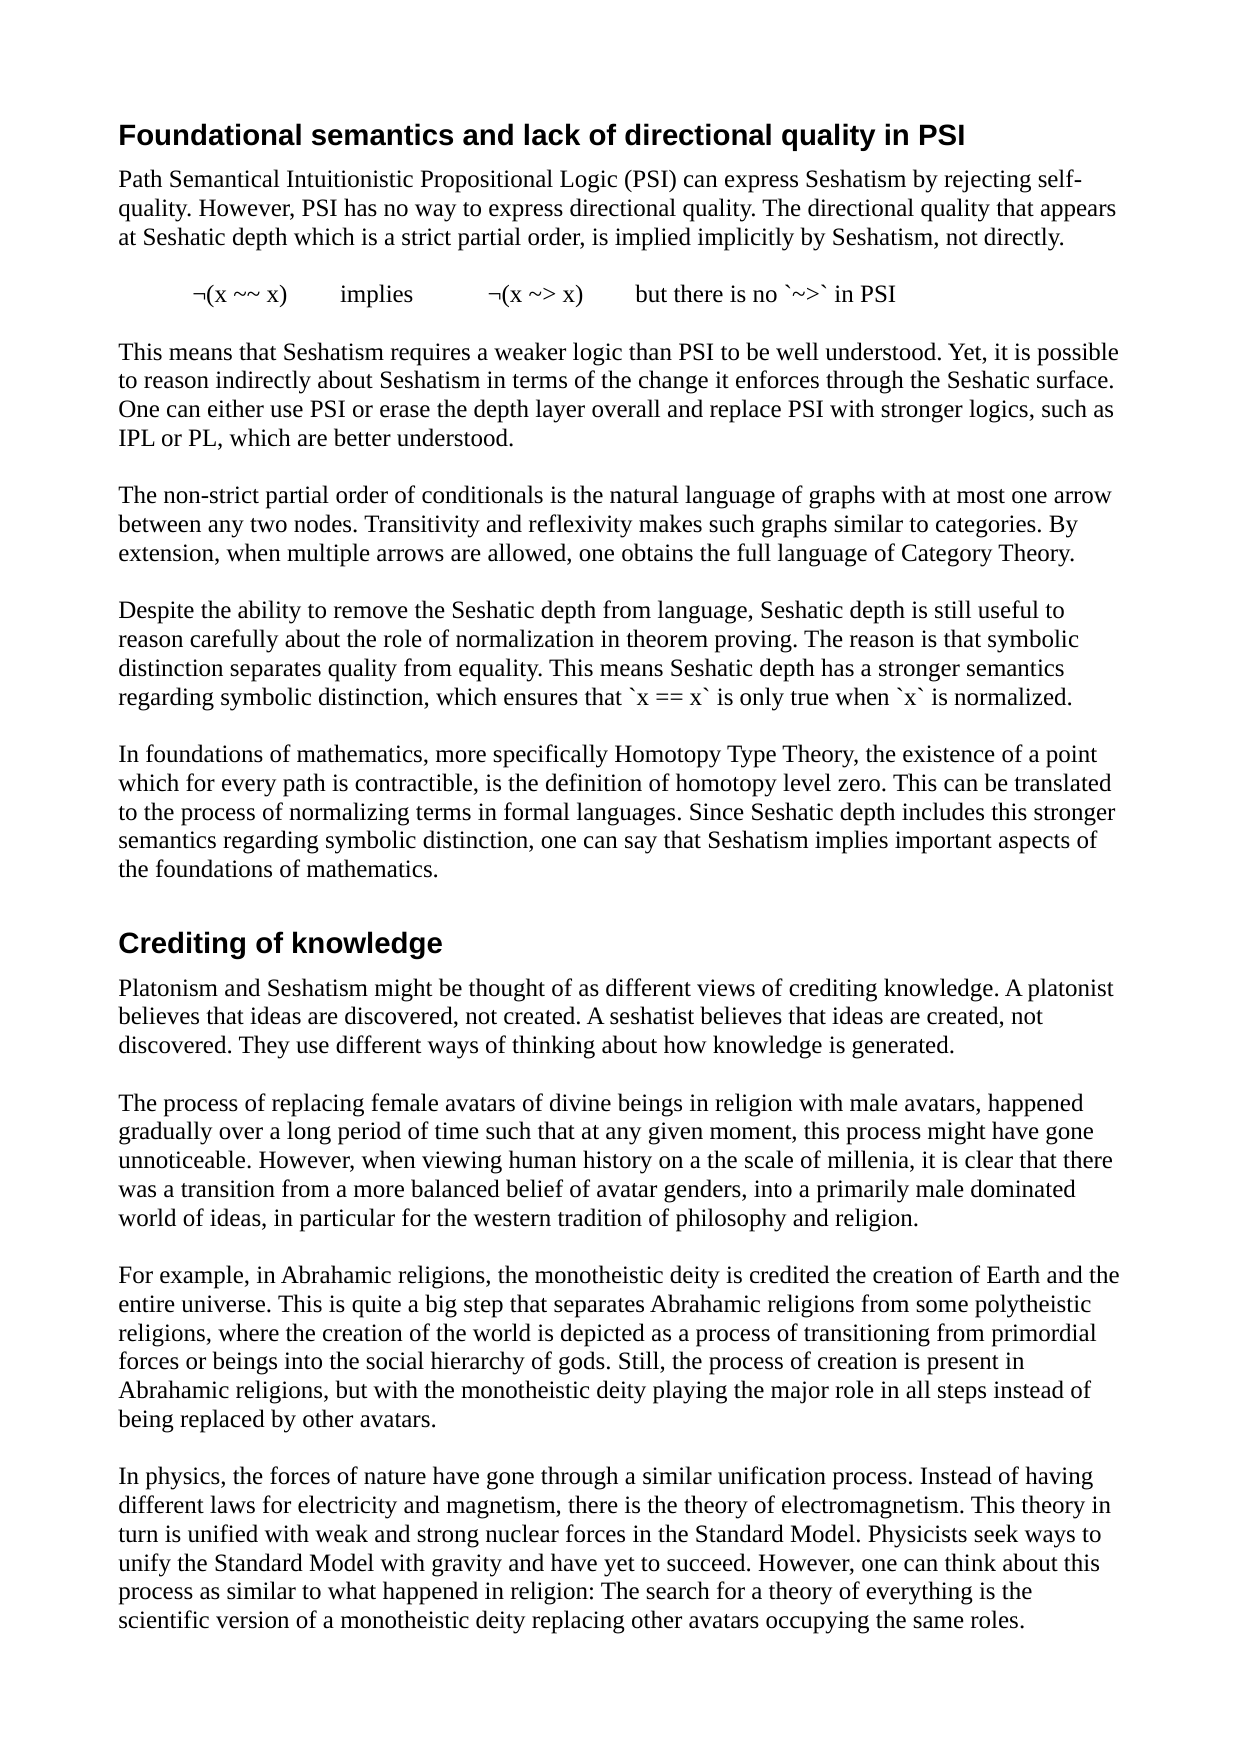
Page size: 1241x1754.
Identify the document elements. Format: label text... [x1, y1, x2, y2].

text In foundations of mathematics, more specifically Homotopy Type Theory, the existence of a point which for every path is contractible, is the definition of homotopy level zero. This can be translated to the process of normalizing terms in formal languages. Since Seshatic depth includes this stronger semantics regarding symbolic distinction, one can say that Seshatism implies important aspects of the foundations of mathematics. [118, 739, 1122, 883]
text Platonism and Seshatism might be thought of as different views of crediting knowledge. A platonist believes that ideas are discovered, not created. A seshatist believes that ideas are created, not discovered. They use different ways of thinking about how knowledge is generated. [118, 973, 1122, 1059]
text The process of replacing female avatars of divine beings in religion with male avatars, happened gradually over a long period of time such that at any given moment, this process might have gone unnoticeable. However, when viewing human history on a the scale of millenia, it is clear that there was a transition from a more balanced belief of avatar genders, into a primarily male dominated world of ideas, in particular for the western tradition of philosophy and religion. [118, 1088, 1122, 1231]
text The non-strict partial order of conditionals is the natural language of graphs with at most one arrow between any two nodes. Transitivity and reflexivity makes such graphs similar to categories. By extension, when multiple arrows are allowed, one obtains the full language of Category Theory. [118, 481, 1122, 567]
text This means that Seshatism requires a weaker logic than PSI to be well understood. Yet, it is possible to reason indirectly about Seshatism in terms of the change it enforces through the Seshatic surface. One can either use PSI or erase the depth layer overall and replace PSI with stronger logics, such as IPL or PL, which are better understood. [118, 337, 1122, 452]
text ¬(x ~~ x) implies ¬(x ~> x) but there is no `~>` in PSI [118, 279, 1122, 308]
text For example, in Abrahamic religions, the monotheistic deity is credited the creation of Earth and the entire universe. This is quite a big step that separates Abrahamic religions from some polytheistic religions, where the creation of the world is depicted as a process of transitioning from primordial forces or beings into the social hierarchy of gods. Still, the process of creation is present in Abrahamic religions, but with the monotheistic deity playing the major role in all steps instead of being replaced by other avatars. [118, 1260, 1122, 1433]
text Path Semantical Intuitionistic Propositional Logic (PSI) can express Seshatism by rejecting self-quality. However, PSI has no way to express directional quality. The directional quality that appears at Seshatic depth which is a strict partial order, is implied implicitly by Seshatism, not directly. [118, 164, 1122, 251]
subtitle Crediting of knowledge [118, 926, 1122, 960]
text Despite the ability to remove the Seshatic depth from language, Seshatic depth is still useful to reason carefully about the role of normalization in theorem proving. The reason is that symbolic distinction separates quality from equality. This means Seshatic depth has a stronger semantics regarding symbolic distinction, which ensures that `x == x` is only true when `x` is normalized. [118, 596, 1122, 711]
text In physics, the forces of nature have gone through a similar unification process. Instead of having different laws for electricity and magnetism, there is the theory of electromagnetism. This theory in turn is unified with weak and strong nuclear forces in the Standard Model. Physicists seek ways to unify the Standard Model with gravity and have yet to succeed. However, one can think about this process as similar to what happened in religion: The search for a theory of everything is the scientific version of a monotheistic deity replacing other avatars occupying the same roles. [118, 1461, 1122, 1634]
subtitle Foundational semantics and lack of directional quality in PSI [118, 118, 1122, 152]
